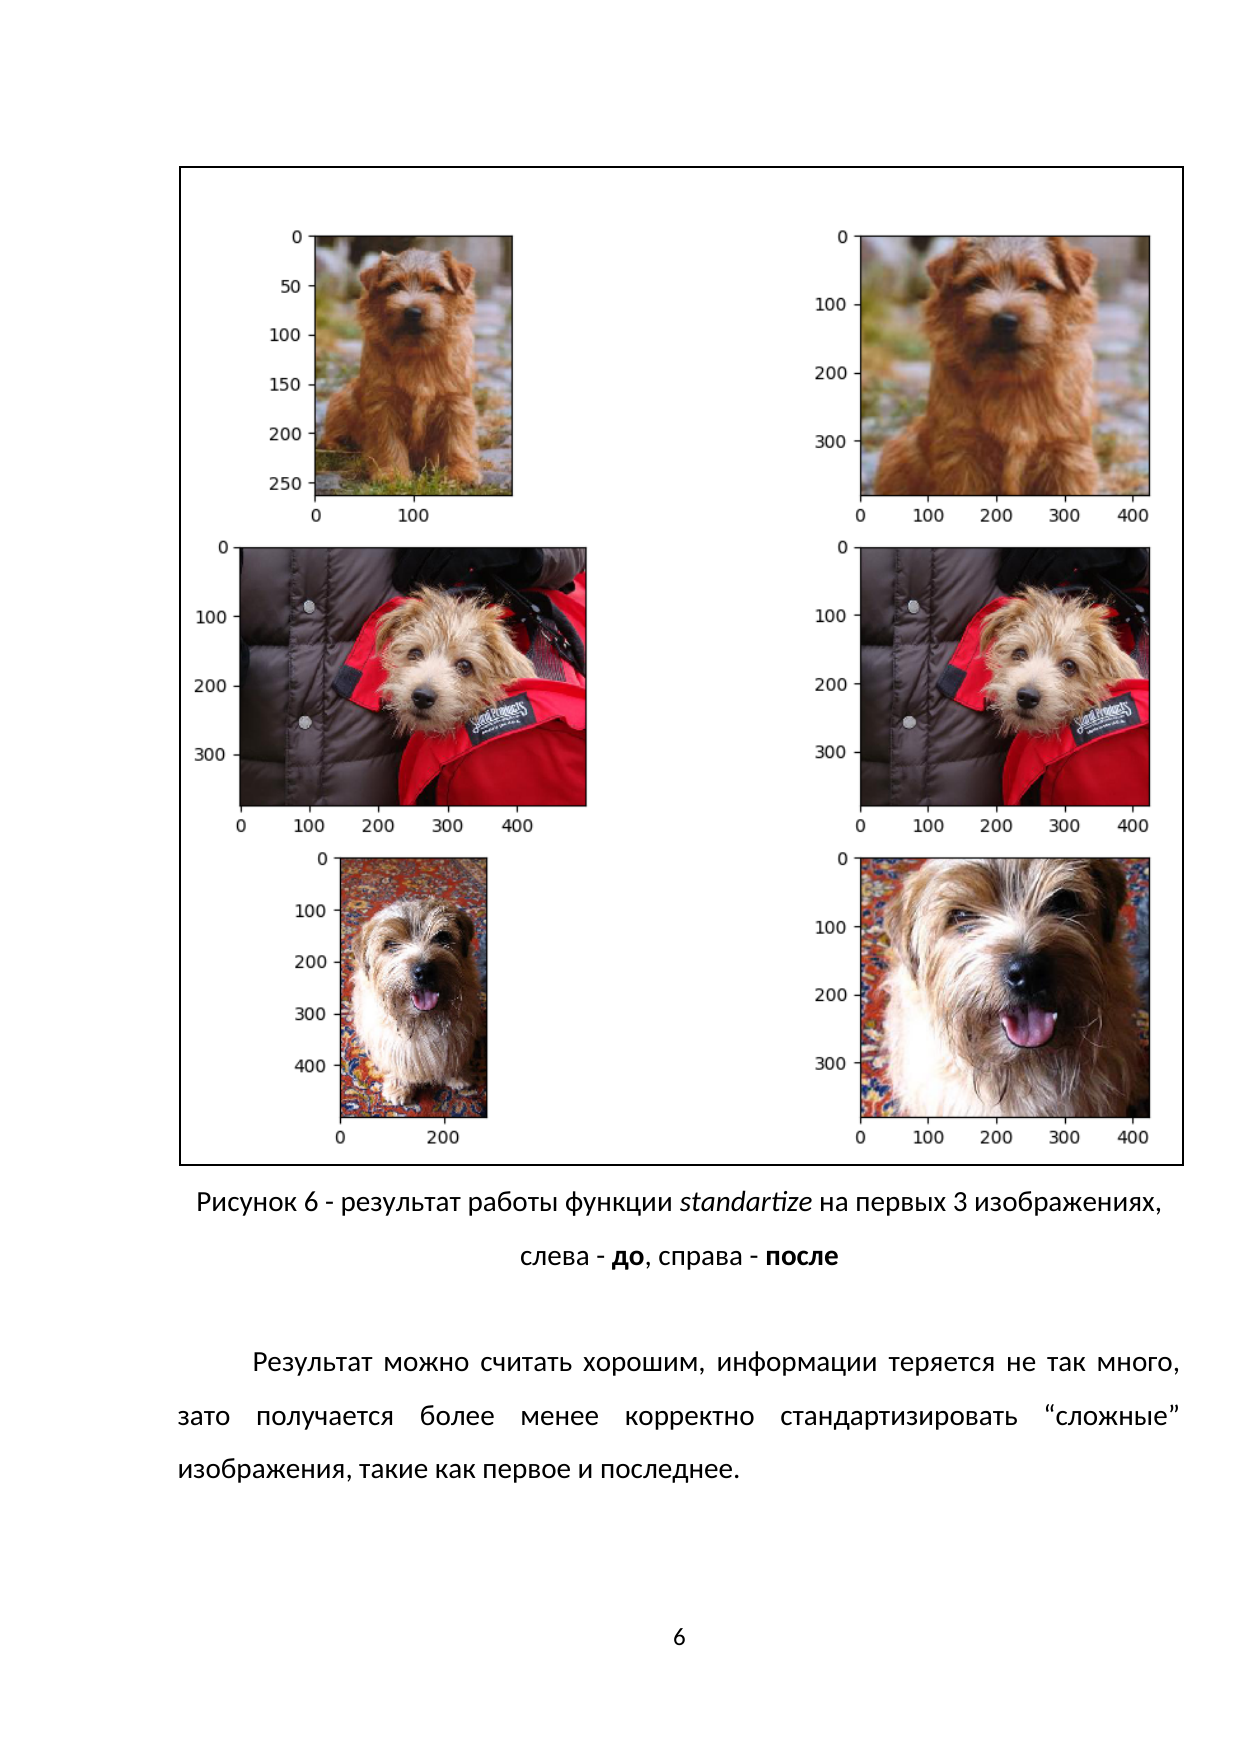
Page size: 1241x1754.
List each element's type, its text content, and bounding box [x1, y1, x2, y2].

picture [181, 168, 1182, 1164]
text Результат можно считать хорошим, информации теряется не так много, зато получается более менее корректно стандартизировать “сложные” изображения, такие как первое и последнее. [177, 1343, 1181, 1486]
text Рисунок 6 - результат работы функции standartize на первых 3 изображениях, слева - до, справа - после [177, 1183, 1181, 1272]
